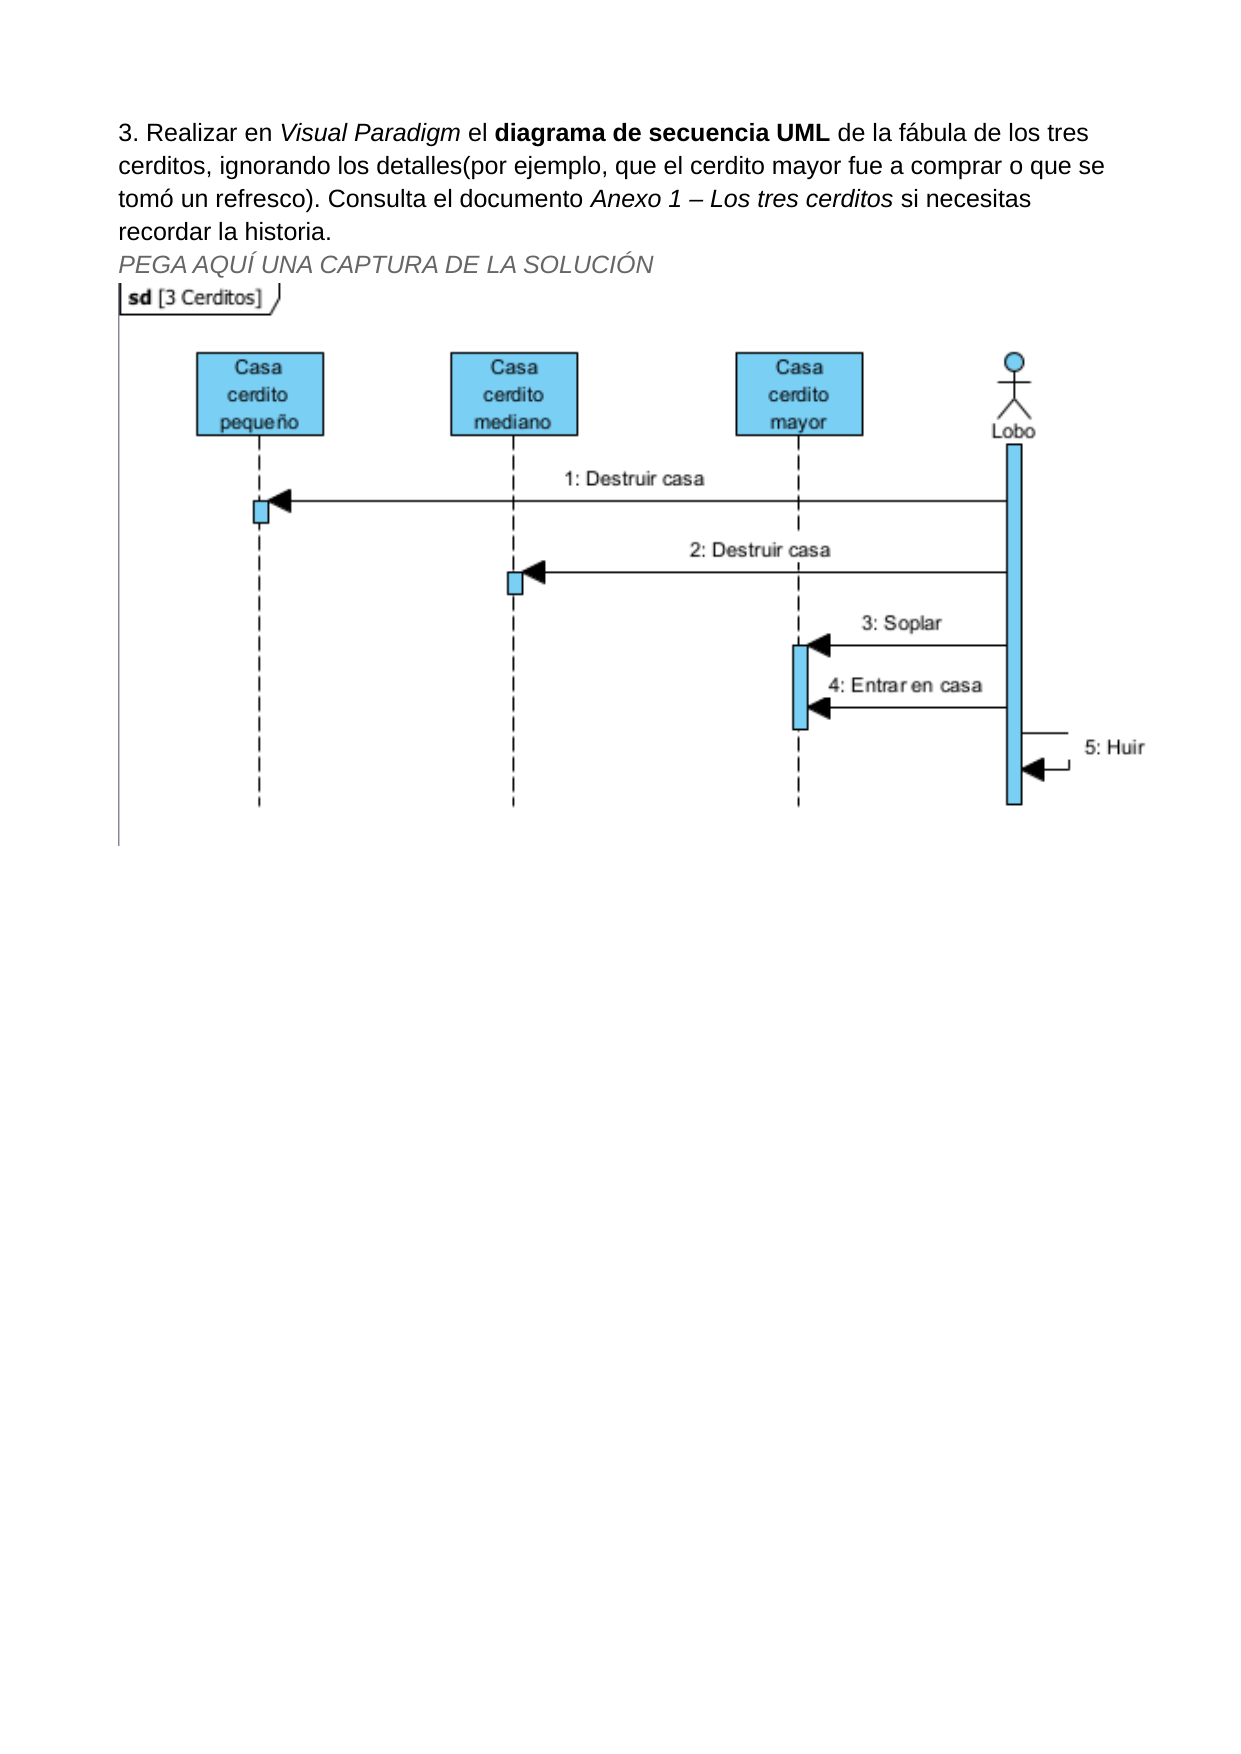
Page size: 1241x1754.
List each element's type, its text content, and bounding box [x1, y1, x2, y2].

text PEGA AQUÍ UNA CAPTURA DE LA SOLUCIÓN [118, 250, 1122, 279]
text 3. Realizar en Visual Paradigm el diagrama de secuencia UML de la fábula de los tres cerditos, ignorando los detalles(por ejemplo, que el cerdito mayor fue a comprar o que se tomó un refresco). Consulta el documento Anexo 1 – Los tres cerditos si necesitas recordar la historia. [118, 118, 1122, 246]
